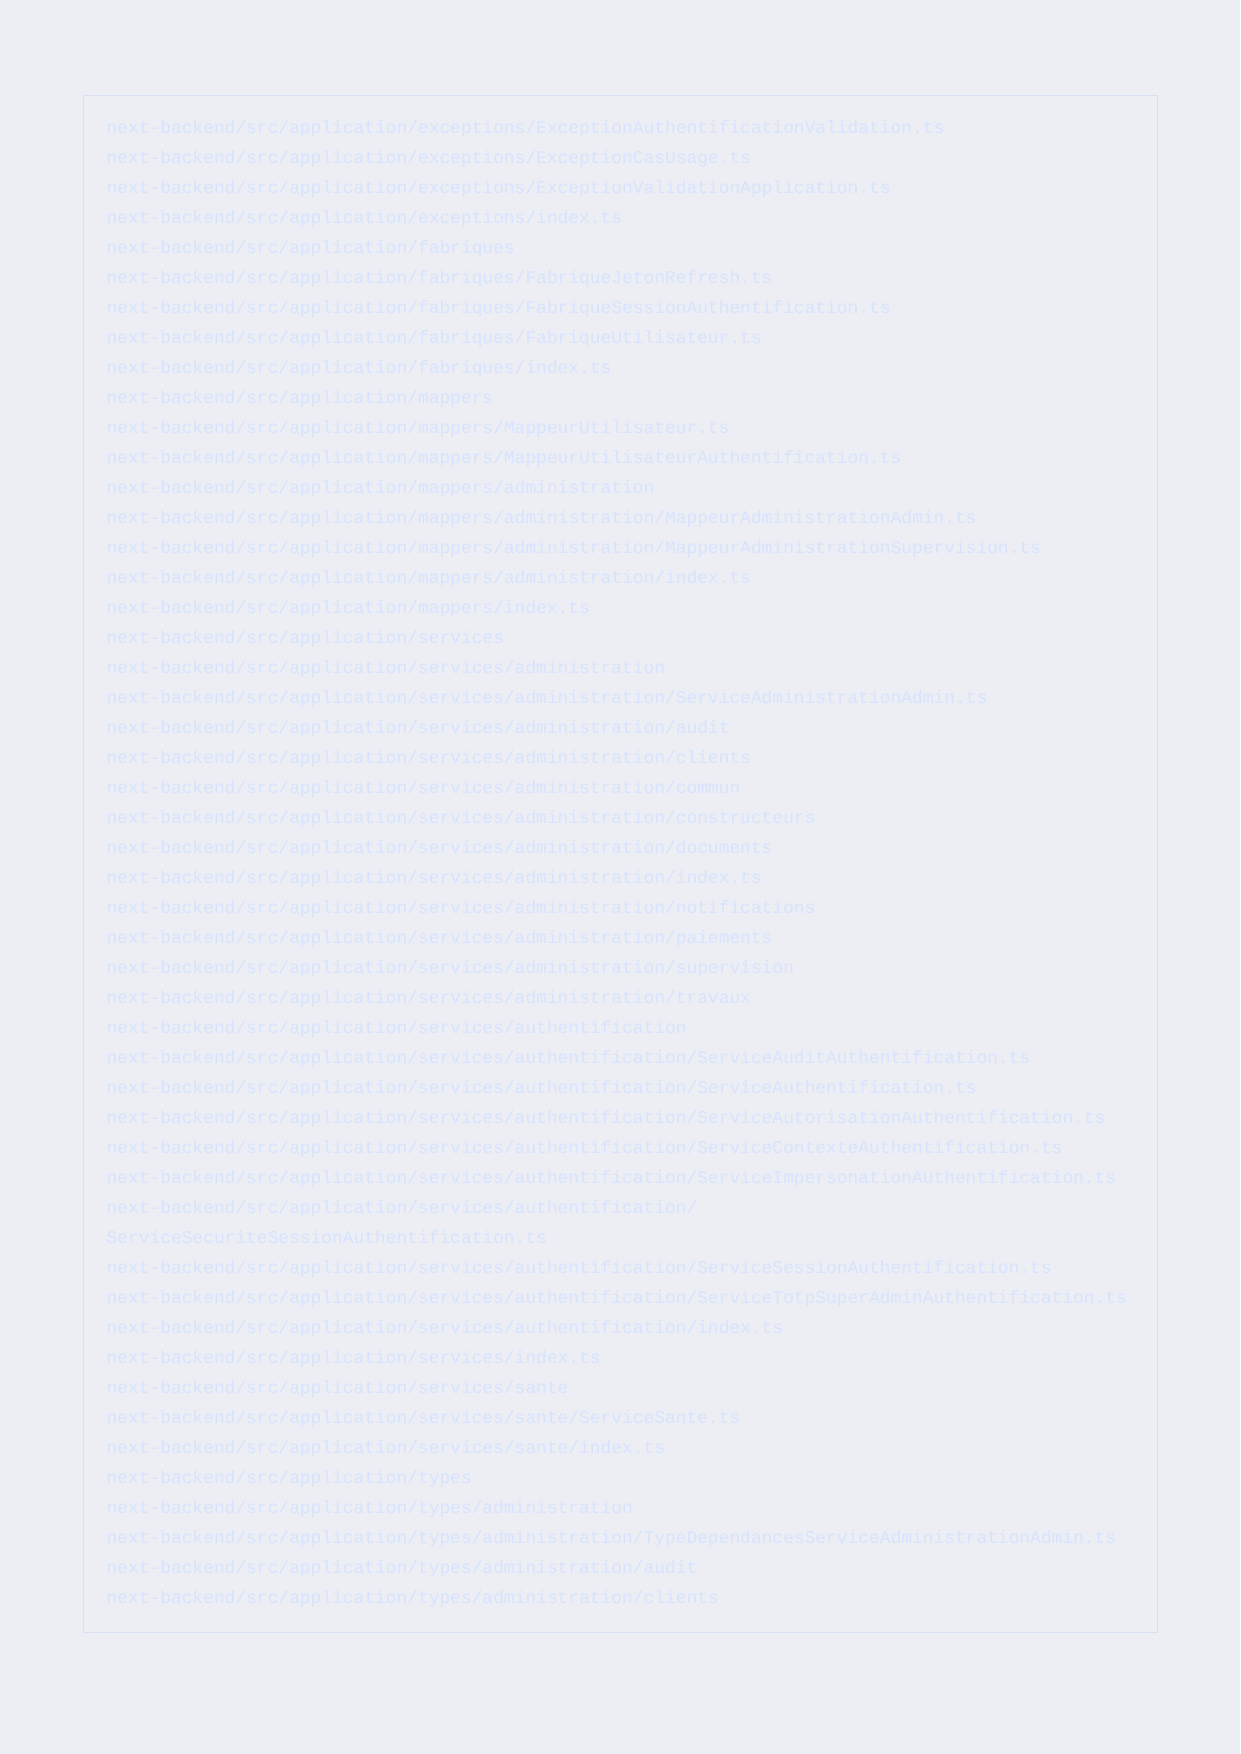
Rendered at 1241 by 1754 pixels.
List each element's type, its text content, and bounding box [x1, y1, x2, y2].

text next-backend/src/application/types/administration/clients [84, 1564, 1157, 1632]
text next-backend/src/application/services/authentification/ServiceAuthentification.ts [84, 1054, 1157, 1084]
text next-backend/src/application/fabriques/FabriqueSessionAuthentification.ts [84, 274, 1157, 304]
text next-backend/src/application/services/sante/index.ts [84, 1414, 1157, 1444]
text next-backend/src/application/services/administration [84, 634, 1157, 664]
text next-backend/src/application/exceptions/index.ts [84, 184, 1157, 214]
text next-backend/src/application/services/administration/ServiceAdministrationAdmin.ts [84, 664, 1157, 694]
text next-backend/src/application/services/administration/travaux [84, 964, 1157, 994]
text next-backend/src/application/mappers/administration/MappeurAdministrationSupervision.ts [84, 514, 1157, 544]
text next-backend/src/application/services/administration/index.ts [84, 844, 1157, 874]
text next-backend/src/application/types/administration [84, 1474, 1157, 1504]
text next-backend/src/application/services/authentification/ServiceAutorisationAuthentification.ts [84, 1084, 1157, 1114]
text next-backend/src/application/services/authentification/index.ts [84, 1294, 1157, 1324]
text next-backend/src/application/services/administration/audit [84, 694, 1157, 724]
text next-backend/src/application/mappers [84, 364, 1157, 394]
text next-backend/src/application/mappers/administration [84, 454, 1157, 484]
text next-backend/src/application/services/index.ts [84, 1324, 1157, 1354]
text next-backend/src/application/services/authentification/ServiceContexteAuthentification.ts [84, 1114, 1157, 1144]
text next-backend/src/application/fabriques/FabriqueUtilisateur.ts [84, 304, 1157, 334]
text next-backend/src/application/services/authentification/ServiceSecuriteSessionAuthentification.ts [84, 1174, 1157, 1234]
text next-backend/src/application/exceptions/ExceptionCasUsage.ts [84, 124, 1157, 154]
text next-backend/src/application/services/administration/commun [84, 754, 1157, 784]
text next-backend/src/application/mappers/index.ts [84, 574, 1157, 604]
text next-backend/src/application/services/administration/documents [84, 814, 1157, 844]
text next-backend/src/application/types [84, 1444, 1157, 1474]
text next-backend/src/application/services/administration/supervision [84, 934, 1157, 964]
text next-backend/src/application/services/sante [84, 1354, 1157, 1384]
text next-backend/src/application/mappers/administration/MappeurAdministrationAdmin.ts [84, 484, 1157, 514]
text next-backend/src/application/services/administration/paiements [84, 904, 1157, 934]
text next-backend/src/application/fabriques [84, 214, 1157, 244]
text next-backend/src/application/types/administration/audit [84, 1534, 1157, 1564]
text next-backend/src/application/services [84, 604, 1157, 634]
text next-backend/src/application/services/authentification/ServiceImpersonationAuthentification.ts [84, 1144, 1157, 1174]
text next-backend/src/application/services/authentification/ServiceTotpSuperAdminAuthentification.ts [84, 1264, 1157, 1294]
text next-backend/src/application/types/administration/TypeDependancesServiceAdministrationAdmin.ts [84, 1504, 1157, 1534]
text next-backend/src/application/mappers/MappeurUtilisateurAuthentification.ts [84, 424, 1157, 454]
text next-backend/src/application/fabriques/FabriqueJetonRefresh.ts [84, 244, 1157, 274]
text next-backend/src/application/services/sante/ServiceSante.ts [84, 1384, 1157, 1414]
text next-backend/src/application/services/administration/notifications [84, 874, 1157, 904]
text next-backend/src/application/mappers/administration/index.ts [84, 544, 1157, 574]
text next-backend/src/application/mappers/MappeurUtilisateur.ts [84, 394, 1157, 424]
text next-backend/src/application/services/administration/clients [84, 724, 1157, 754]
text next-backend/src/application/services/authentification/ServiceAuditAuthentification.ts [84, 1024, 1157, 1054]
text next-backend/src/application/exceptions/ExceptionValidationApplication.ts [84, 154, 1157, 184]
text next-backend/src/application/services/authentification/ServiceSessionAuthentification.ts [84, 1234, 1157, 1264]
text next-backend/src/application/exceptions/ExceptionAuthentificationValidation.ts [84, 96, 1157, 124]
text next-backend/src/application/services/administration/constructeurs [84, 784, 1157, 814]
text next-backend/src/application/services/authentification [84, 994, 1157, 1024]
text next-backend/src/application/fabriques/index.ts [84, 334, 1157, 364]
